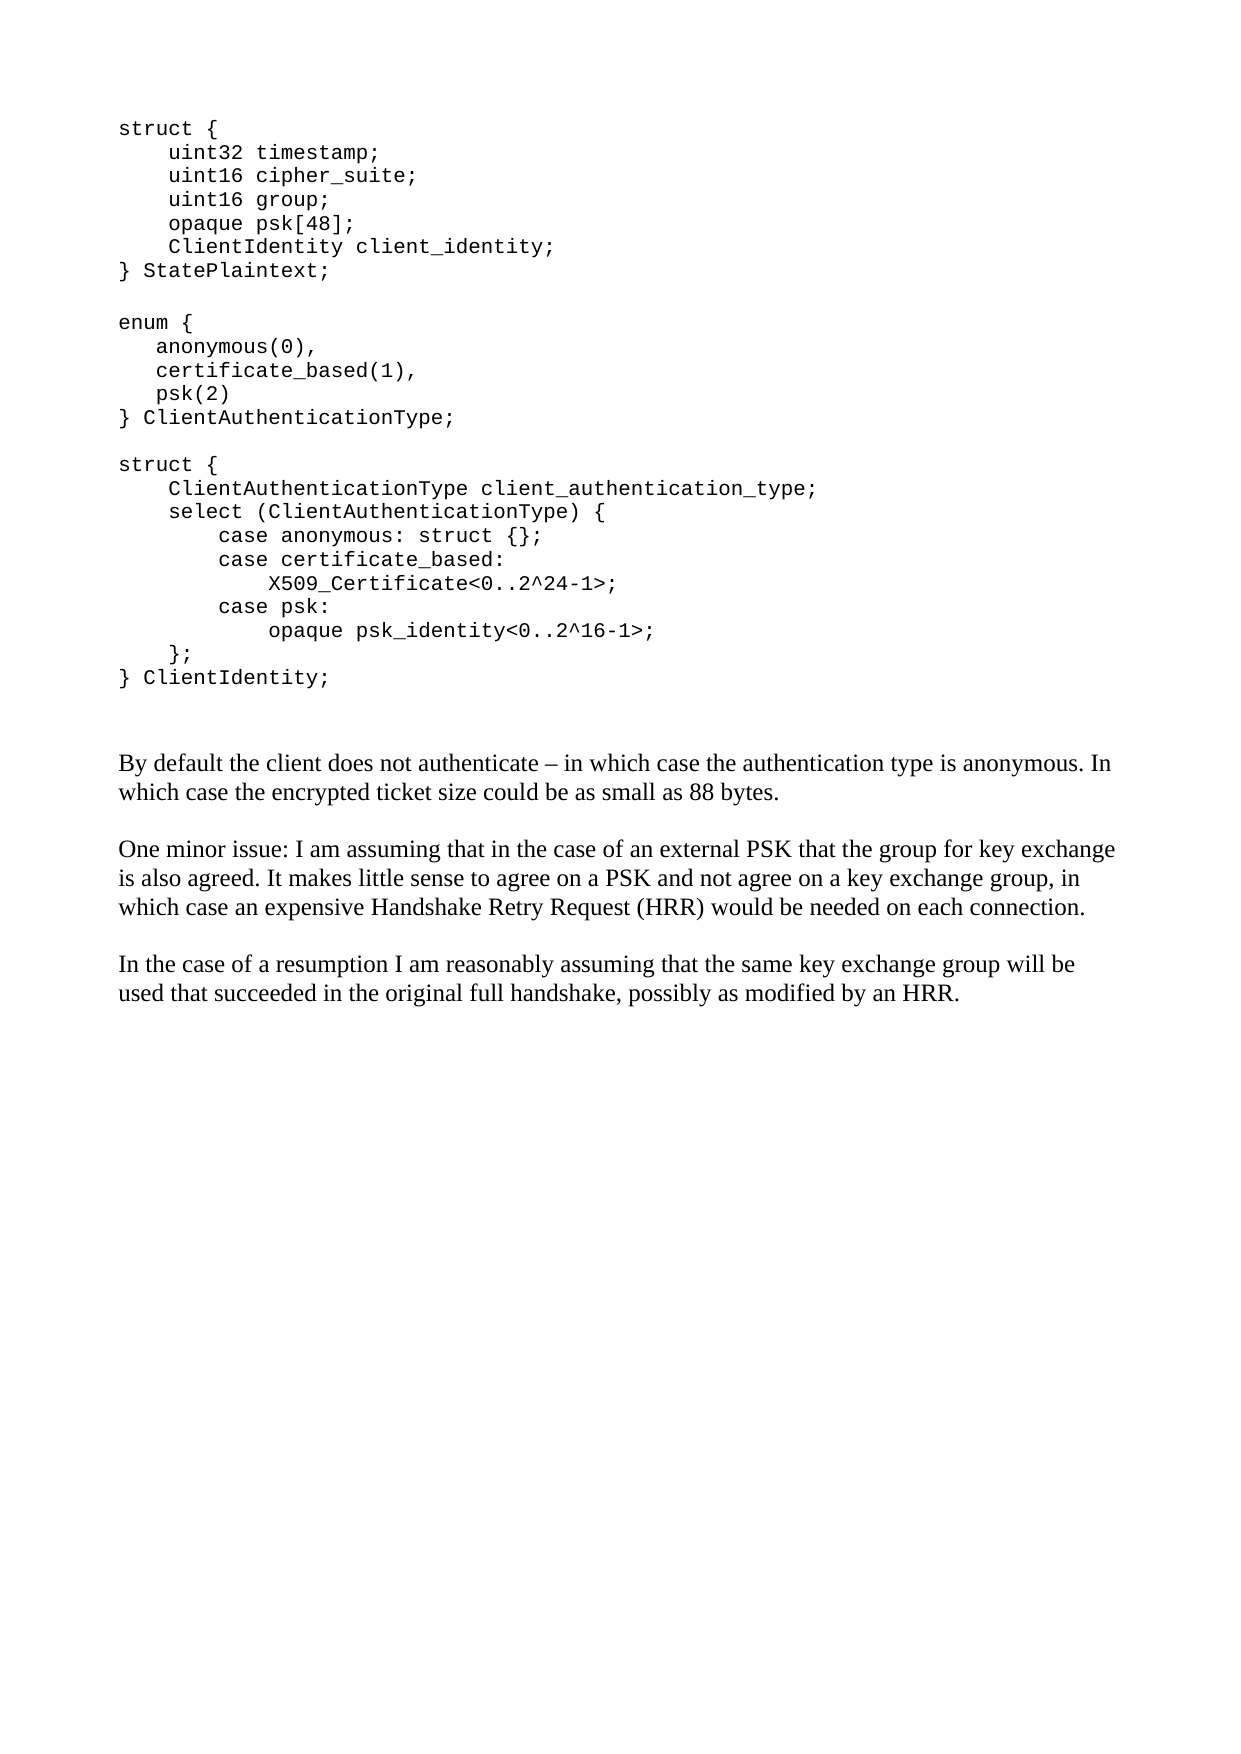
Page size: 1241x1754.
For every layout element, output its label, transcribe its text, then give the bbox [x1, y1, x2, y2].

text select (ClientAuthenticationType) { [118, 502, 1122, 525]
text case anonymous: struct {}; [118, 525, 1122, 549]
text X509_Certificate<0..2^24-1>; [118, 572, 1122, 596]
text In the case of a resumption I am reasonably assuming that the same key exchange group will be used that succeeded in the original full handshake, possibly as modified by an HRR. [118, 949, 1122, 1007]
text struct { [118, 454, 1122, 478]
text One minor issue: I am assuming that in the case of an external PSK that the group for key exchange is also agreed. It makes little sense to agree on a PSK and not agree on a key exchange group, in which case an expensive Handshake Retry Request (HRR) would be needed on each connection. [118, 834, 1122, 921]
text opaque psk_identity<0..2^16-1>; [118, 620, 1122, 643]
text } ClientAuthenticationType; [118, 407, 1122, 431]
text uint32 timestamp; [118, 142, 1122, 165]
text } ClientIdentity; [118, 667, 1122, 691]
text psk(2) [118, 383, 1122, 407]
text uint16 cipher_suite; [118, 165, 1122, 189]
text anonymous(0), [118, 336, 1122, 360]
text certificate_based(1), [118, 360, 1122, 383]
text ClientIdentity client_identity; [118, 236, 1122, 260]
text case psk: [118, 596, 1122, 620]
text }; [118, 643, 1122, 667]
text enum { [118, 312, 1122, 336]
text case certificate_based: [118, 549, 1122, 572]
text opaque psk[48]; [118, 213, 1122, 236]
text struct { [118, 118, 1122, 142]
text By default the client does not authenticate – in which case the authentication type is anonymous. In which case the encrypted ticket size could be as small as 88 bytes. [118, 748, 1122, 806]
text uint16 group; [118, 189, 1122, 213]
text ClientAuthenticationType client_authentication_type; [118, 478, 1122, 502]
text } StatePlaintext; [118, 260, 1122, 284]
